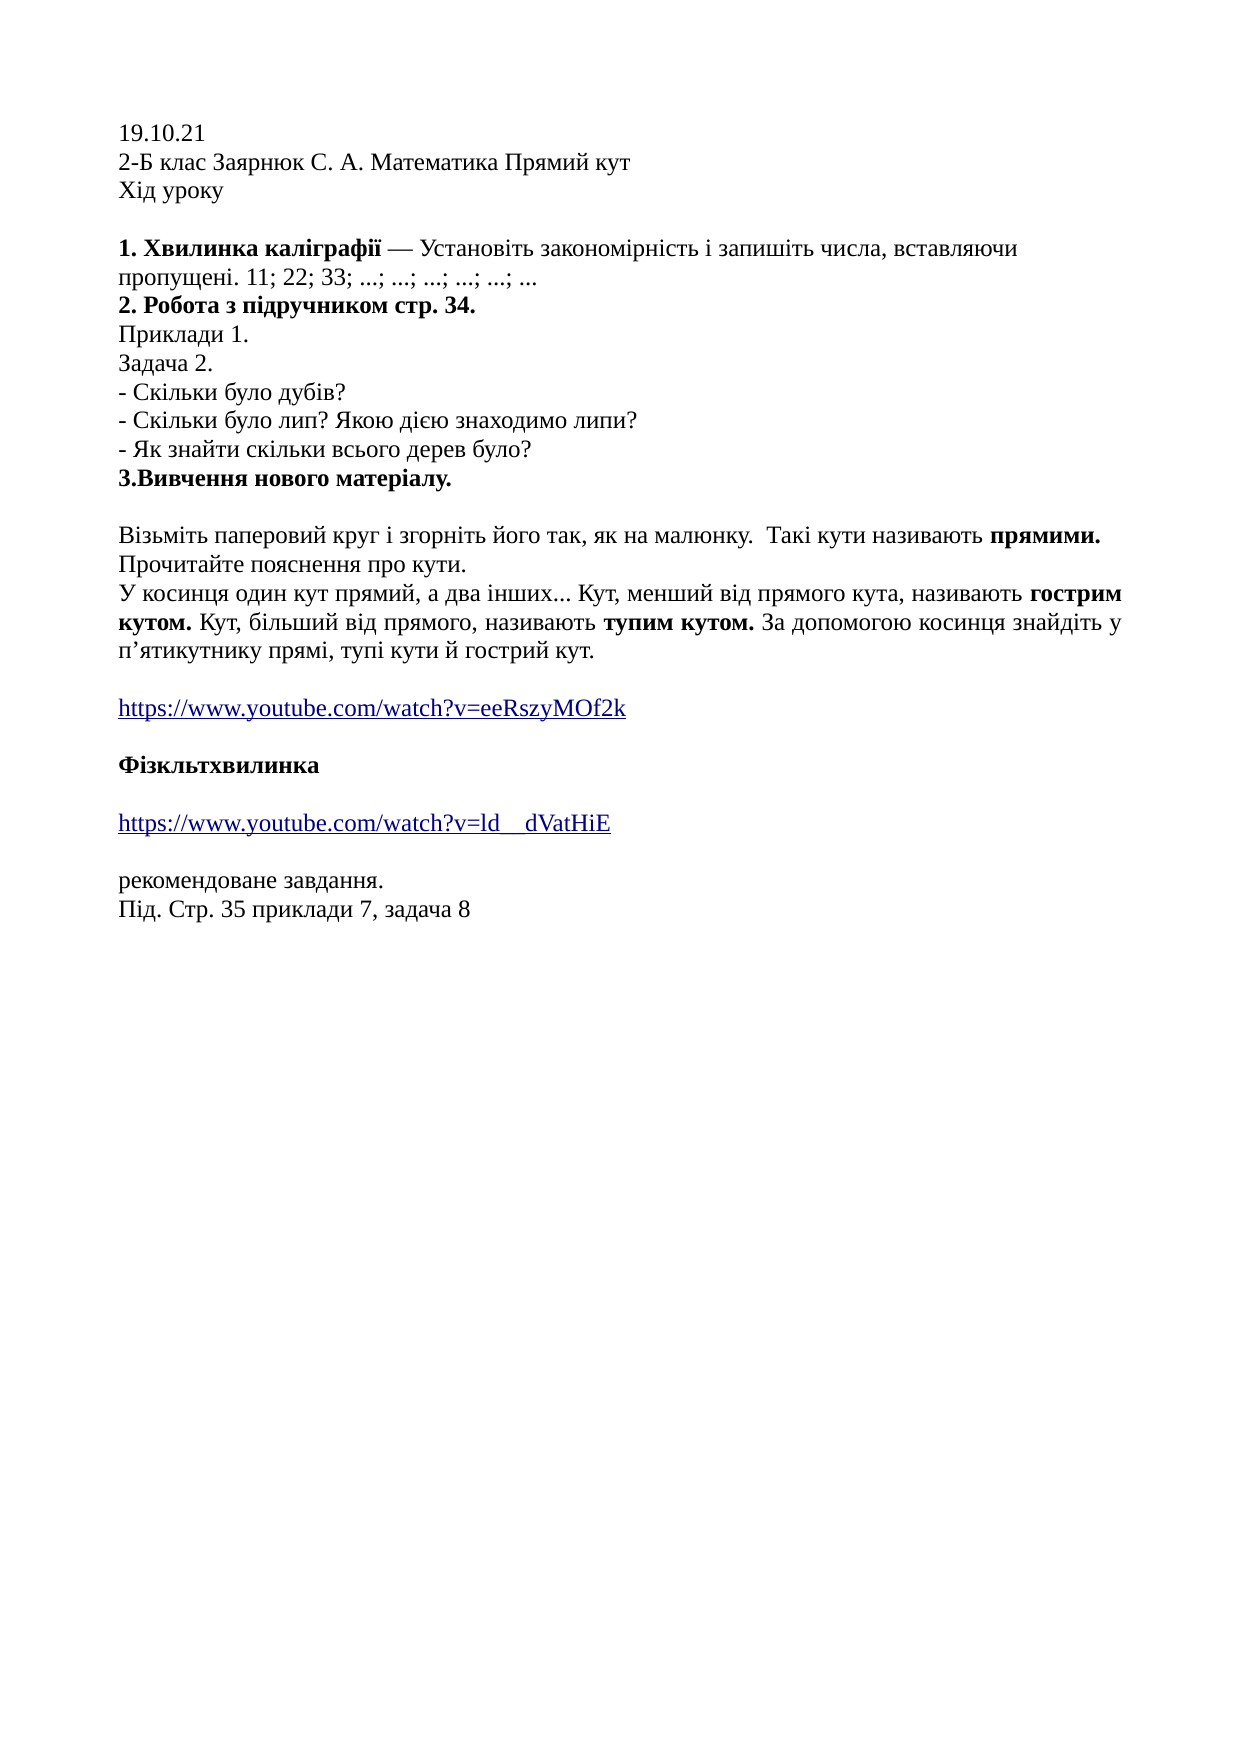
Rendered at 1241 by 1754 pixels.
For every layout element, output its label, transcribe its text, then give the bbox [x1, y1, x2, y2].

text 3.Вивчення нового матеріалу. [118, 463, 1122, 492]
text - Скільки було лип? Якою дією знаходимо липи? [118, 406, 1122, 434]
text 2-Б клас Заярнюк С. А. Математика Прямий кут [118, 147, 1122, 176]
text У косинця один кут прямий, а два інших... Кут, менший від прямого кута, називають гострим кутом. Кут, більший від прямого, називають тупим кутом. За допомогою косинця знайдіть у п’ятикутнику прямі, тупі кути й гострий кут. [118, 578, 1122, 664]
text Приклади 1. [118, 319, 1122, 348]
text Під. Стр. 35 приклади 7, задача 8 [118, 894, 1122, 923]
text Фізкльтхвилинка [118, 751, 1122, 779]
text рекомендоване завдання. [118, 866, 1122, 894]
text https://www.youtube.com/watch?v=eeRszyMOf2k [118, 693, 1122, 722]
text Прочитайте пояснення про кути. [118, 549, 1122, 578]
text Задача 2. [118, 348, 1122, 377]
text https://www.youtube.com/watch?v=ld__dVatHiE [118, 808, 1122, 837]
text Візьміть паперовий круг і згорніть його так, як на малюнку. Такі кути називають прямими. [118, 521, 1122, 549]
text - Скільки було дубів? [118, 377, 1122, 406]
text Хід уроку [118, 176, 1122, 204]
text 1. Хвилинка каліграфії — Установіть закономірність і запишіть числа, вставляючи пропущені. 11; 22; 33; ...; ...; ...; ...; ...; ... [118, 233, 1122, 291]
text 2. Робота з підручником стр. 34. [118, 291, 1122, 319]
text - Як знайти скільки всього дерев було? [118, 434, 1122, 463]
text 19.10.21 [118, 118, 1122, 147]
